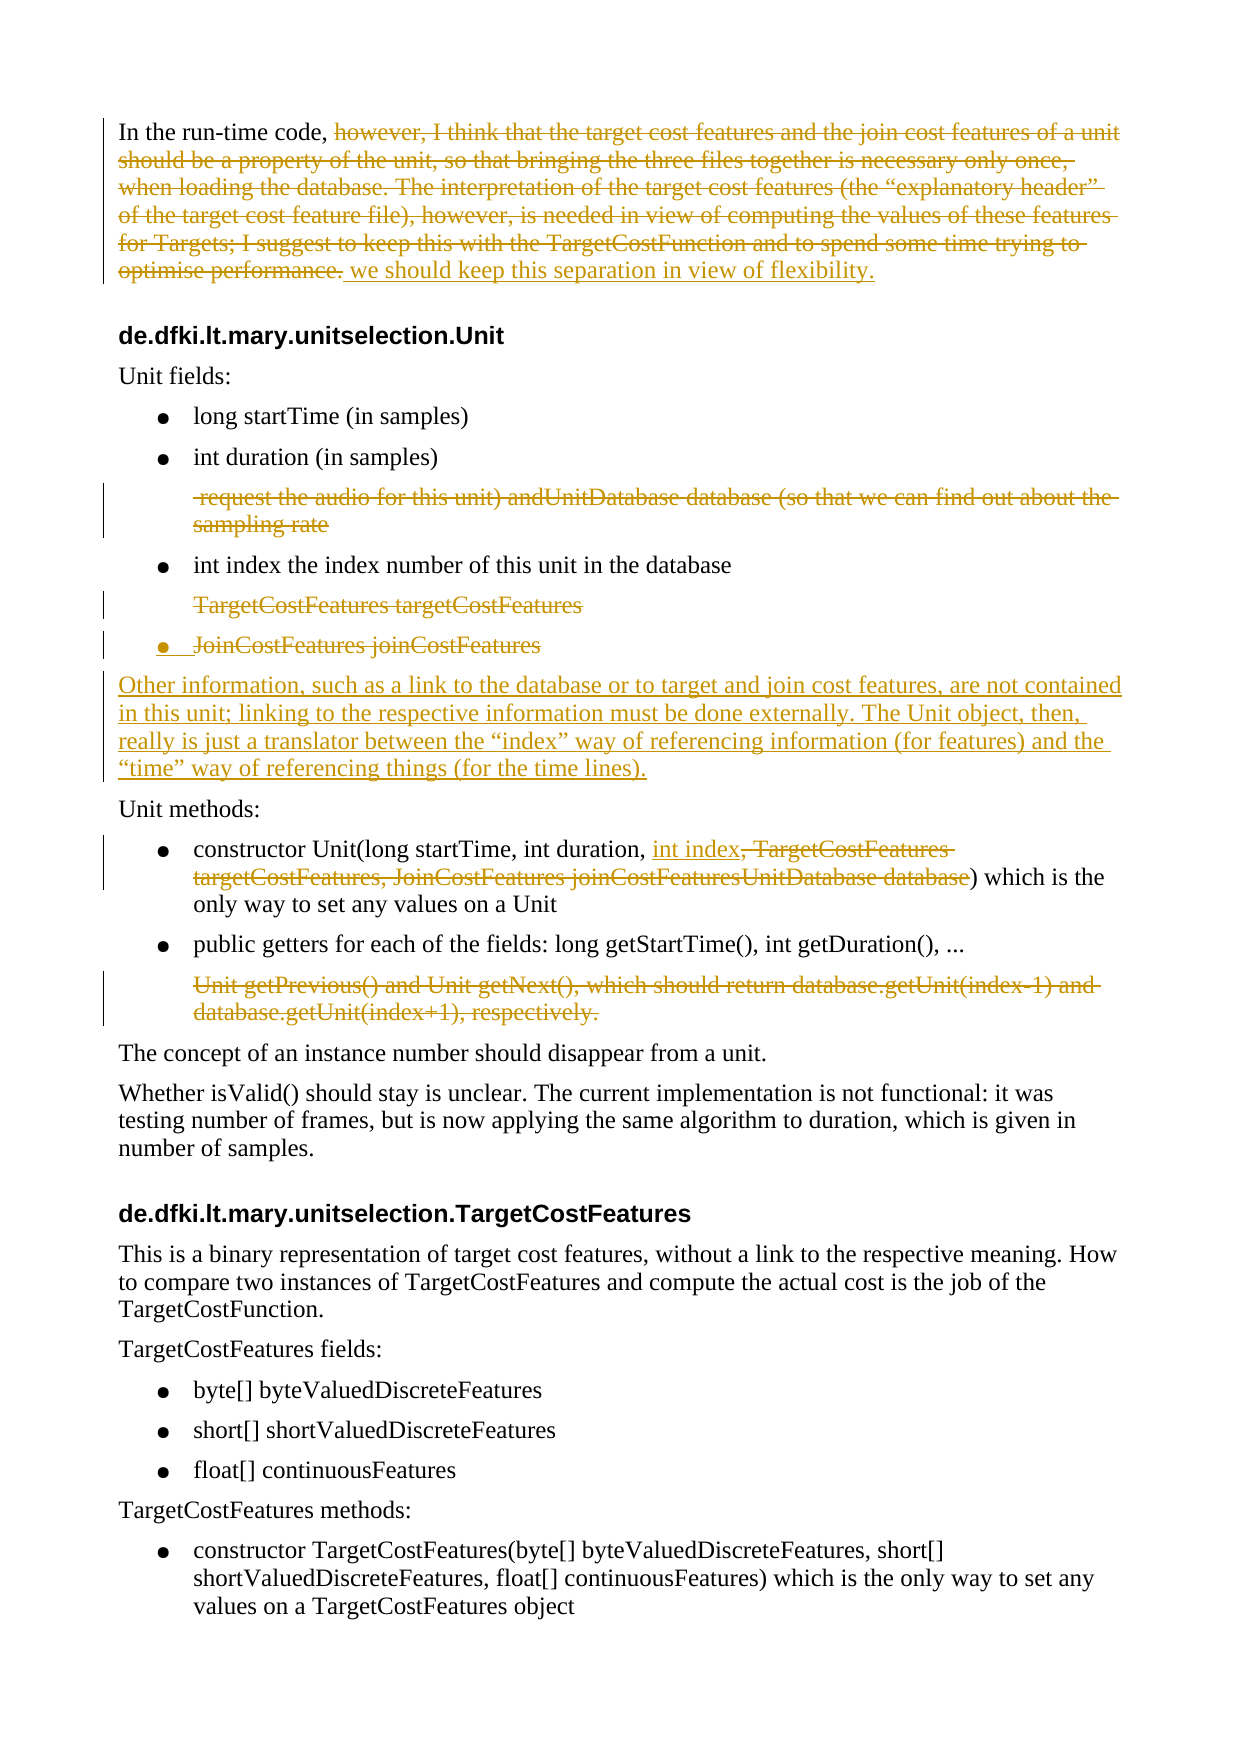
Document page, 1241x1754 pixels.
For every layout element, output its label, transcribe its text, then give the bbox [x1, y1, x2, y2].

text This is a binary representation of target cost features, without a link to the respective meaning. How to compare two instances of TargetCostFeatures and compute the actual cost is the job of the TargetCostFunction. [118, 1240, 1122, 1323]
list float[] continuousFeatures [156, 1456, 1122, 1484]
text Other information, such as a link to the database or to target and join cost features, are not contained [118, 671, 1122, 695]
text In the run-time code, we should keep this separation in view of flexibility. [118, 118, 1122, 284]
text Whether isValid() should stay is unclear. The current implementation is not functional: it was testing number of frames, but is now applying the same algorithm to duration, which is given in number of samples. [118, 1079, 1122, 1162]
text TargetCostFeatures fields: [118, 1336, 1122, 1363]
text TargetCostFeatures methods: [118, 1496, 1122, 1524]
list long startTime (in samples) [156, 402, 1122, 430]
subtitle de.dfki.lt.mary.unitselection.Unit [118, 322, 1122, 350]
list constructor TargetCostFeatures(byte[] byteValuedDiscreteFeatures, short[] shortValuedDiscreteFeatures, float[] continuousFeatures) which is the only way to set any values on a TargetCostFeatures object [156, 1537, 1122, 1620]
list int index the index number of this unit in the database [156, 551, 1122, 578]
text The concept of an instance number should disappear from a unit. [118, 1039, 1122, 1066]
text Unit methods: [118, 795, 1122, 822]
list int duration (in samples) [156, 443, 1122, 470]
list public getters for each of the fields: long getStartTime(), int getDuration(), ... [156, 931, 1122, 958]
list short[] shortValuedDiscreteFeatures [156, 1416, 1122, 1444]
text in this unit; linking to the respective information must be done externally. The Unit object, then, really is just a translator between the “index” way of referencing information (for features) and the “time” way of referencing things (for the time lines). [118, 697, 1122, 782]
text Unit fields: [118, 362, 1122, 390]
list constructor Unit(long startTime, int duration, int index) which is the only way to set any values on a Unit [156, 835, 1122, 918]
list byte[] byteValuedDiscreteFeatures [156, 1376, 1122, 1403]
subtitle de.dfki.lt.mary.unitselection.TargetCostFeatures [118, 1199, 1122, 1227]
